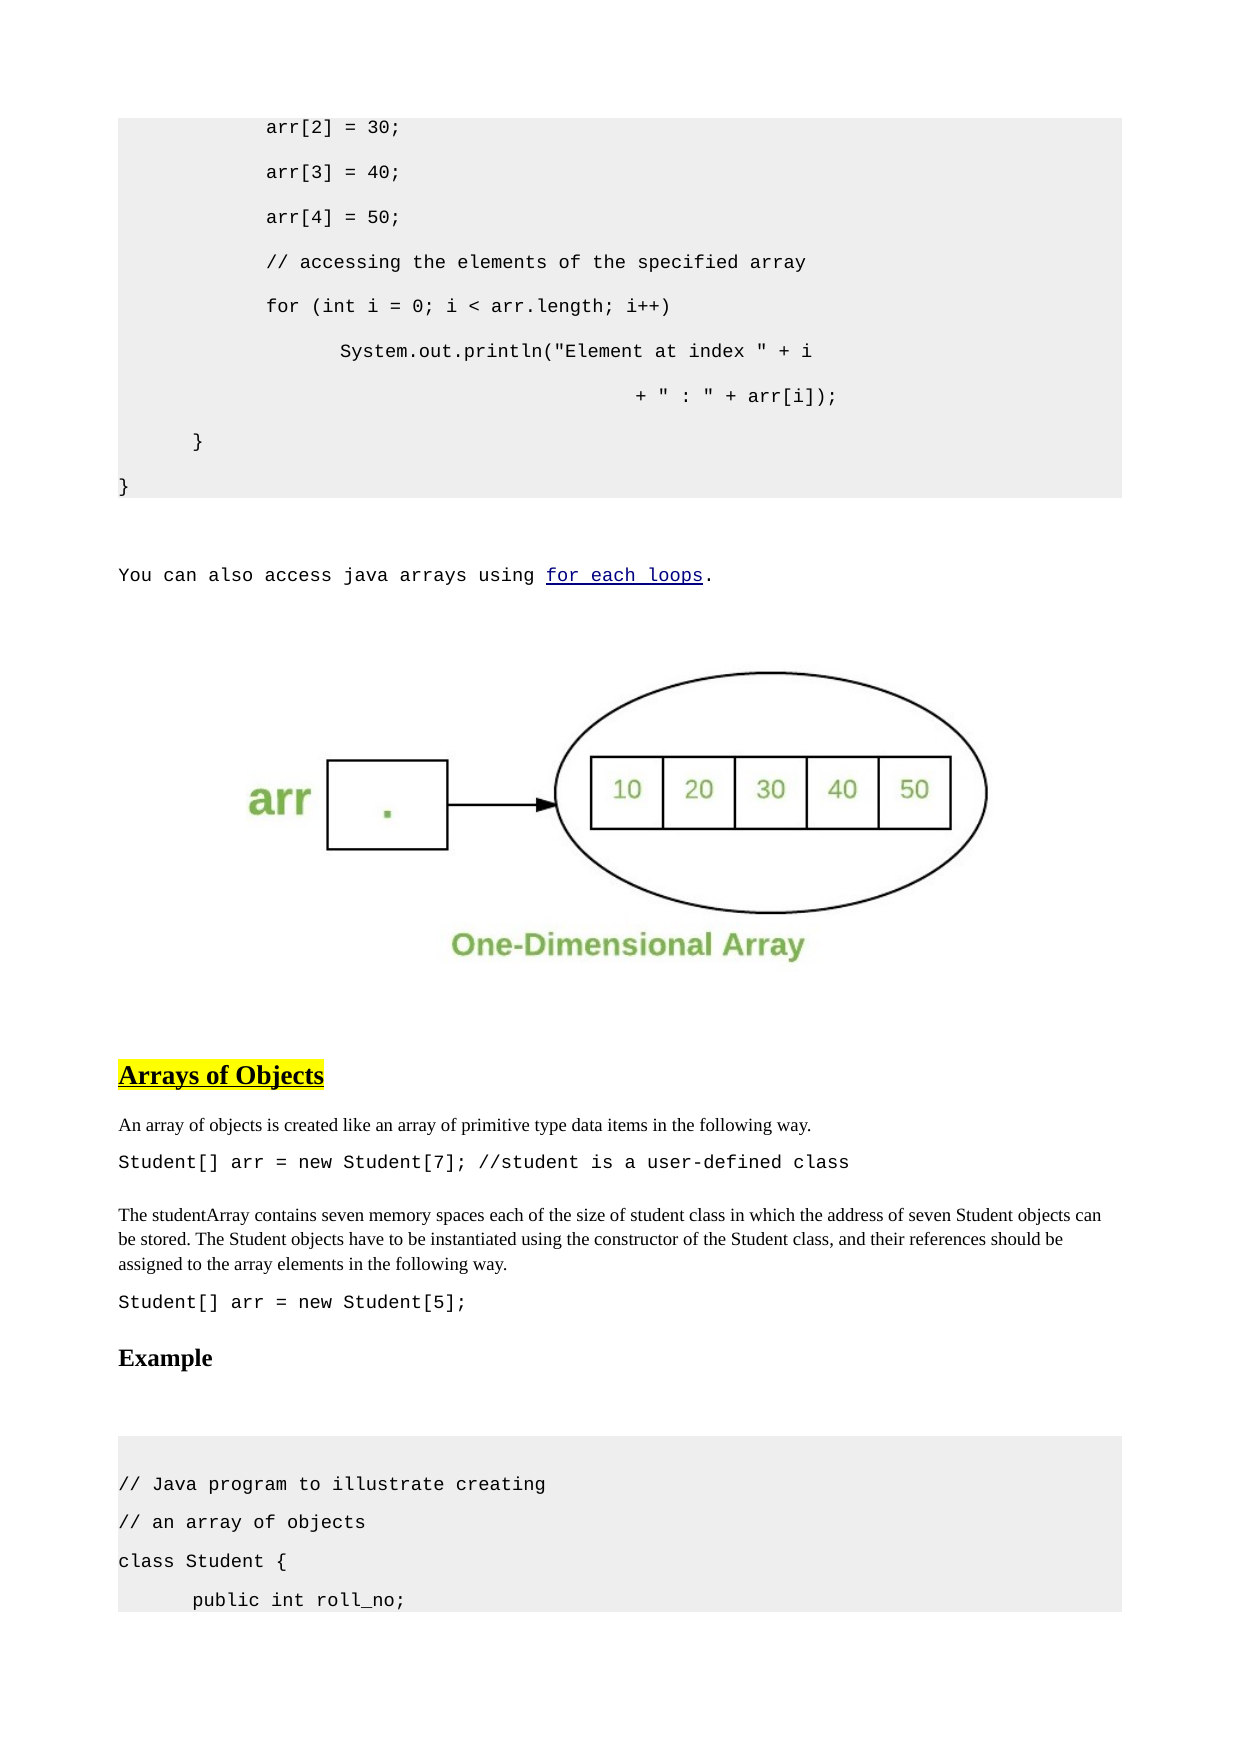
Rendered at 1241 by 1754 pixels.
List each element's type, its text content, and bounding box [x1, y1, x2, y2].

text } [118, 432, 1122, 453]
text An array of objects is created like an array of primitive type data items in the following way. [118, 1113, 1122, 1135]
subtitle Arrays of Objects [118, 1059, 1122, 1090]
text for (int i = 0; i < arr.length; i++) [118, 297, 1122, 318]
text public int roll_no; [118, 1591, 1122, 1612]
text } [118, 476, 1122, 498]
text // an array of objects [118, 1513, 1122, 1534]
text arr[3] = 40; [118, 163, 1122, 184]
text The studentArray contains seven memory spaces each of the size of student class in which the address of seven Student objects can be stored. The Student objects have to be instantiated using the constructor of the Student class, and their references should be assigned to the array elements in the following way. [118, 1203, 1122, 1275]
text Student[] arr = new Student[5]; [118, 1292, 1122, 1314]
text class Student { [118, 1552, 1122, 1573]
text + " : " + arr[i]); [118, 387, 1122, 408]
text arr[4] = 50; [118, 208, 1122, 229]
text Example [118, 1343, 1122, 1372]
text // Java program to illustrate creating [118, 1474, 1122, 1496]
text // accessing the elements of the specified array [118, 252, 1122, 274]
text Student[] arr = new Student[7]; //student is a user-defined class [118, 1153, 1122, 1174]
picture [245, 655, 995, 973]
text You can also access java arrays using for each loops. [118, 566, 1122, 587]
text arr[2] = 30; [118, 118, 1122, 139]
text System.out.println("Element at index " + i [118, 342, 1122, 363]
